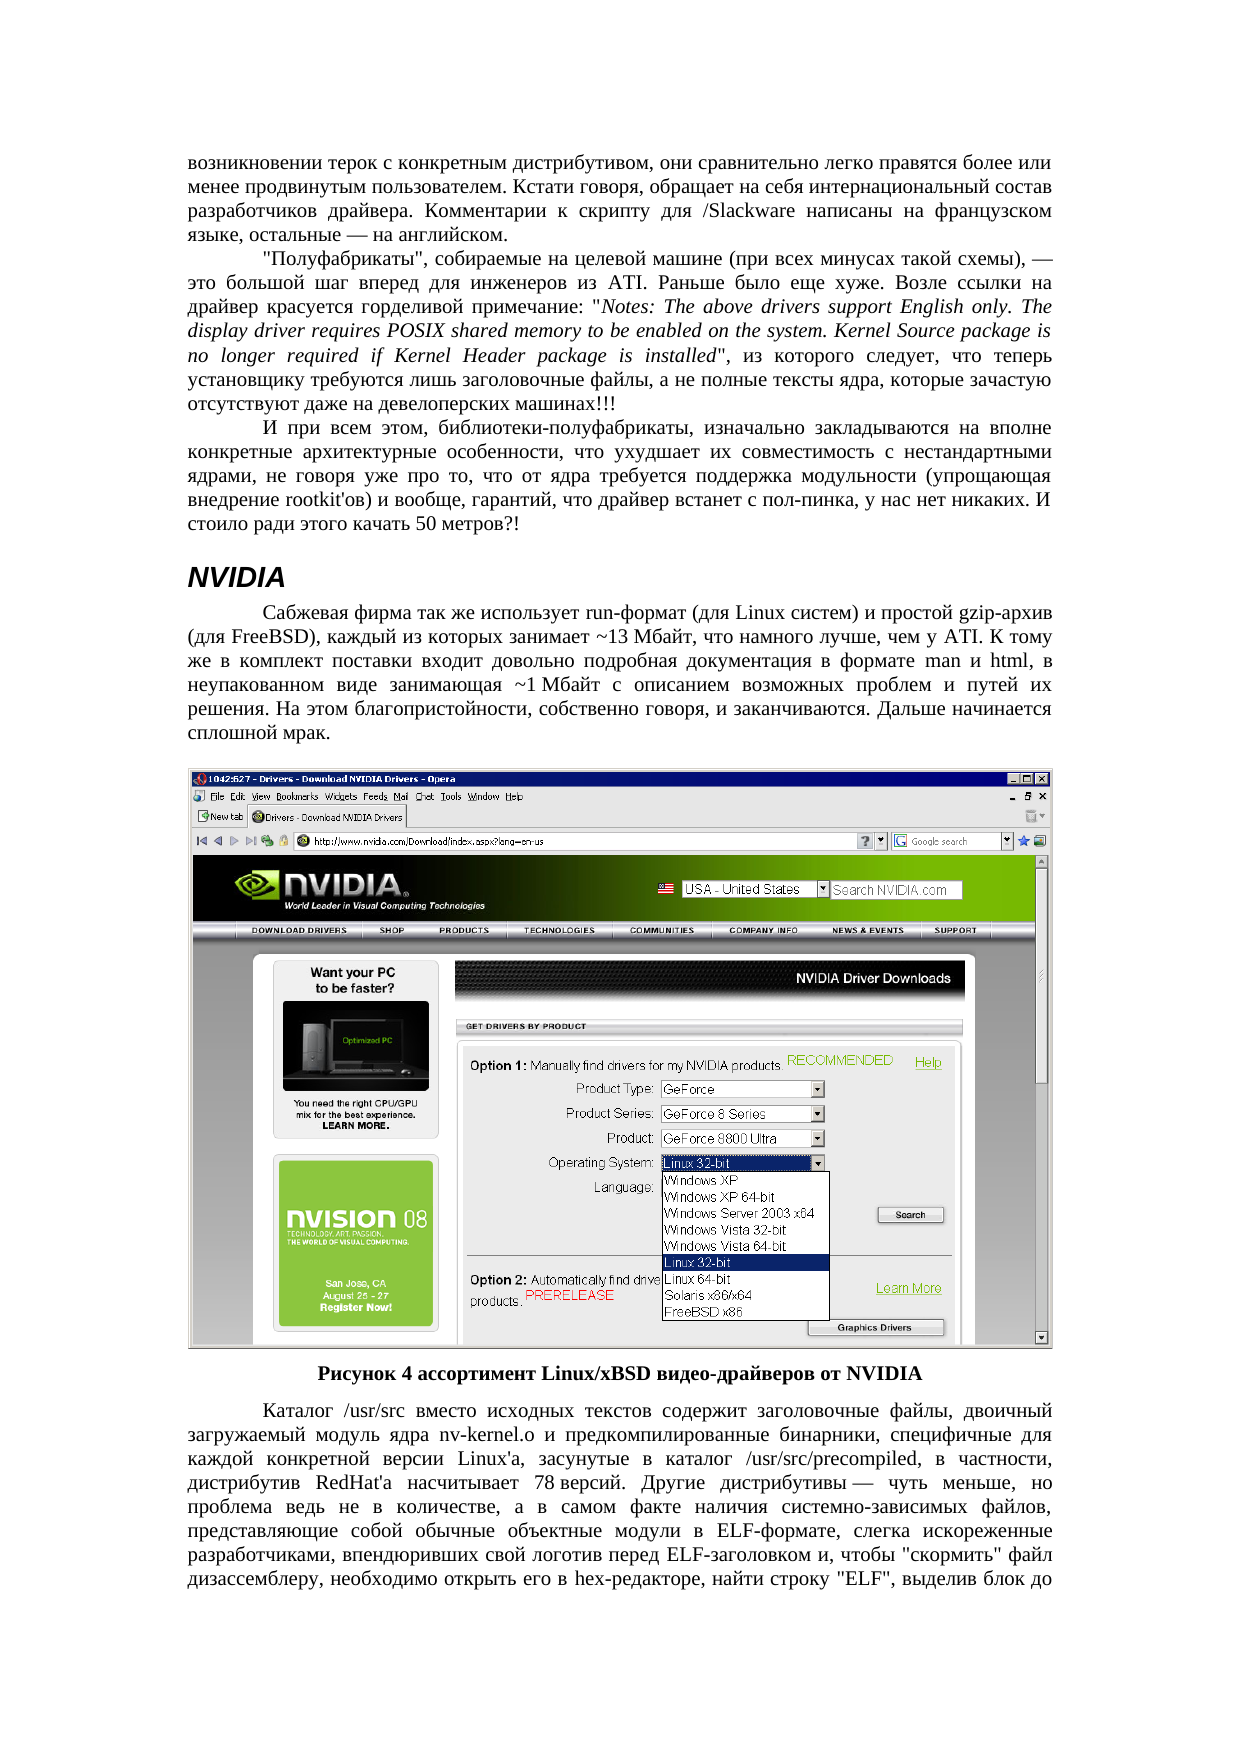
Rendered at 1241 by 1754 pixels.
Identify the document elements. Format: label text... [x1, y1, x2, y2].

text И при всем этом, библиотеки-полуфабрикаты, изначально закладываются на вполне конкретные архитектурные особенности, что ухудшает их совместимость с нестандартными ядрами, не говоря уже про то, что от ядра требуется поддержка модульности (упрощающая внедрение rootkit'ов) и вообще, гарантий, что драйвер встанет с пол-пинка, у нас нет никаких. И стоило ради этого качать 50 метров?! [187, 415, 1053, 535]
text возникновении терок с конкретным дистрибутивом, они сравнительно легко правятся более или менее продвинутым пользователем. Кстати говоря, обращает на себя интернациональный состав разработчиков драйвера. Комментарии к скрипту для /Slackware написаны на французском языке, остальные — на английском. [187, 150, 1053, 246]
text Сабжевая фирма так же использует run-формат (для Linux систем) и простой gzip-архив (для FreeBSD), каждый из которых занимает ~13 Мбайт, что намного лучше, чем у ATI. К тому же в комплект поставки входит довольно подробная документация в формате man и html, в неупакованном виде занимающая ~1 Мбайт с описанием возможных проблем и путей их решения. На этом благопристойности, собственно говоря, и заканчиваются. Дальше начинается сплошной мрак. [187, 600, 1053, 744]
text Каталог /usr/src вместо исходных текстов содержит заголовочные файлы, двоичный загружаемый модуль ядра nv-kernel.o и предкомпилированные бинарники, специфичные для каждой конкретной версии Linux'а, засунутые в каталог /usr/src/precompiled, в частности, дистрибутив RedHat'а насчитывает 78 версий. Другие дистрибутивы — чуть меньше, но проблема ведь не в количестве, а в самом факте наличия системно-зависимых файлов, представляющие собой обычные объектные модули в ELF-формате, слегка искореженные разработчиками, впендюривших свой логотив перед ELF-заголовком и, чтобы "скормить" файл дизассемблеру, необходимо открыть его в hex-редакторе, найти строку "ELF", выделив блок до [187, 1398, 1053, 1590]
text "Полуфабрикаты", собираемые на целевой машине (при всех минусах такой схемы), — это большой шаг вперед для инженеров из ATI. Раньше было еще хуже. Возле ссылки на драйвер красуется горделивой примечание: "Notes: The above drivers support English only. The display driver requires POSIX shared memory to be enabled on the system. Kernel Source package is no longer required if Kernel Header package is installed", из которого следует, что теперь установщику требуются лишь заголовочные файлы, а не полные тексты ядра, которые зачастую отсутствуют даже на девелоперских машинах!!! [187, 246, 1053, 415]
picture [188, 768, 1053, 1349]
text Рисунок 4 ассортимент Linux/xBSD видео-драйверов от NVIDIA [187, 1361, 1053, 1385]
subtitle NVIDIA [187, 560, 1053, 593]
